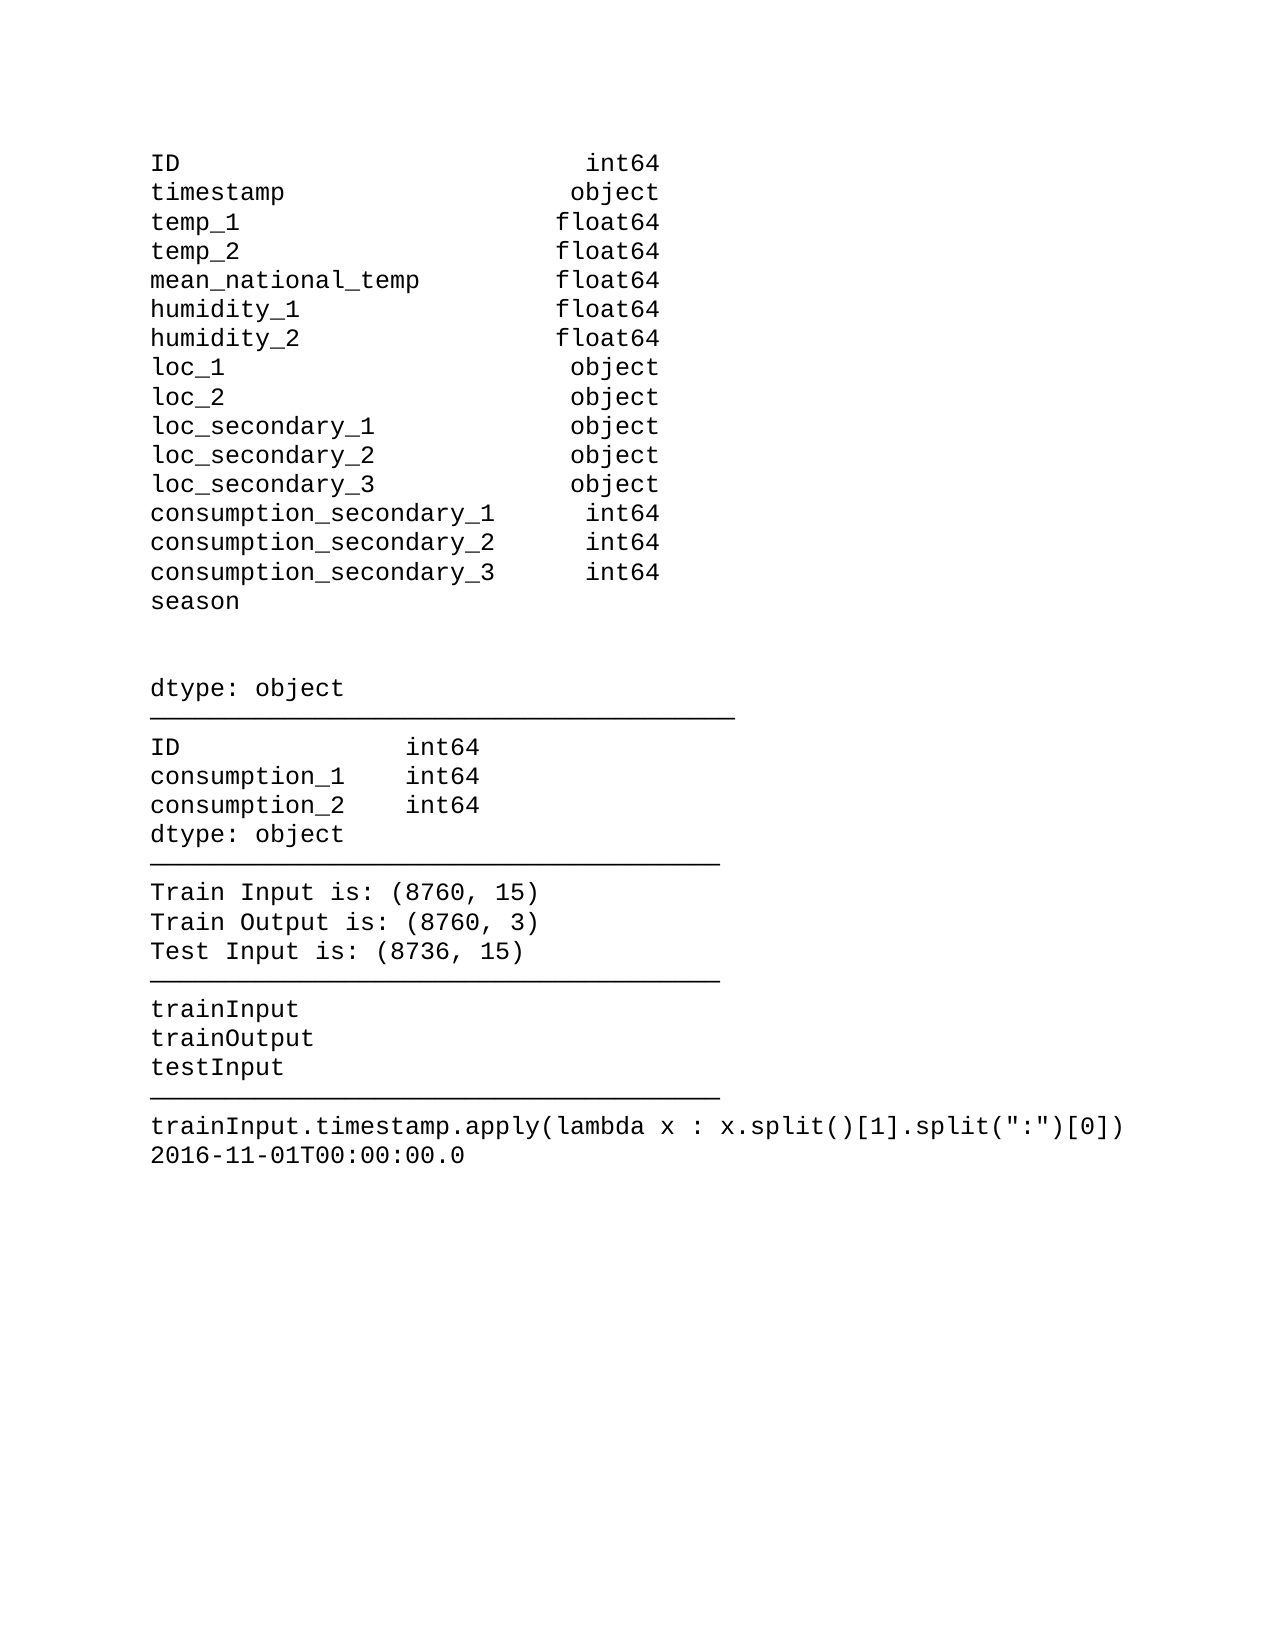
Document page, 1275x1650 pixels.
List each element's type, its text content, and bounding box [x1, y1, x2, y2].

text —————————————————————————————————————— [150, 1083, 1125, 1112]
text consumption_secondary_2 int64 [150, 529, 1125, 558]
text loc_1 object [150, 354, 1125, 383]
text ID int64 [150, 733, 1125, 762]
text consumption_secondary_1 int64 [150, 500, 1125, 529]
text timestamp object [150, 179, 1125, 208]
text Train Output is: (8760, 3) [150, 908, 1125, 937]
text trainInput [150, 996, 1125, 1025]
text temp_1 float64 [150, 208, 1125, 237]
text loc_2 object [150, 383, 1125, 412]
text Train Input is: (8760, 15) [150, 879, 1125, 908]
text loc_secondary_2 object [150, 442, 1125, 471]
text season [150, 587, 1125, 646]
text dtype: object [150, 675, 1125, 704]
text —————————————————————————————————————— [150, 850, 1125, 879]
text humidity_2 float64 [150, 325, 1125, 354]
text temp_2 float64 [150, 237, 1125, 267]
text consumption_secondary_3 int64 [150, 558, 1125, 587]
text consumption_2 int64 [150, 792, 1125, 821]
text loc_secondary_3 object [150, 471, 1125, 500]
text testInput [150, 1054, 1125, 1083]
text humidity_1 float64 [150, 296, 1125, 325]
text mean_national_temp float64 [150, 267, 1125, 296]
text ——————————————————————————————————————— [150, 704, 1125, 733]
text consumption_1 int64 [150, 762, 1125, 792]
text dtype: object [150, 821, 1125, 850]
text ID int64 [150, 150, 1125, 179]
text 2016-11-01T00:00:00.0 [150, 1142, 1125, 1171]
text —————————————————————————————————————— [150, 967, 1125, 996]
text trainOutput [150, 1025, 1125, 1054]
text trainInput.timestamp.apply(lambda x : x.split()[1].split(":")[0]) [150, 1112, 1125, 1142]
text Test Input is: (8736, 15) [150, 937, 1125, 967]
text loc_secondary_1 object [150, 412, 1125, 442]
